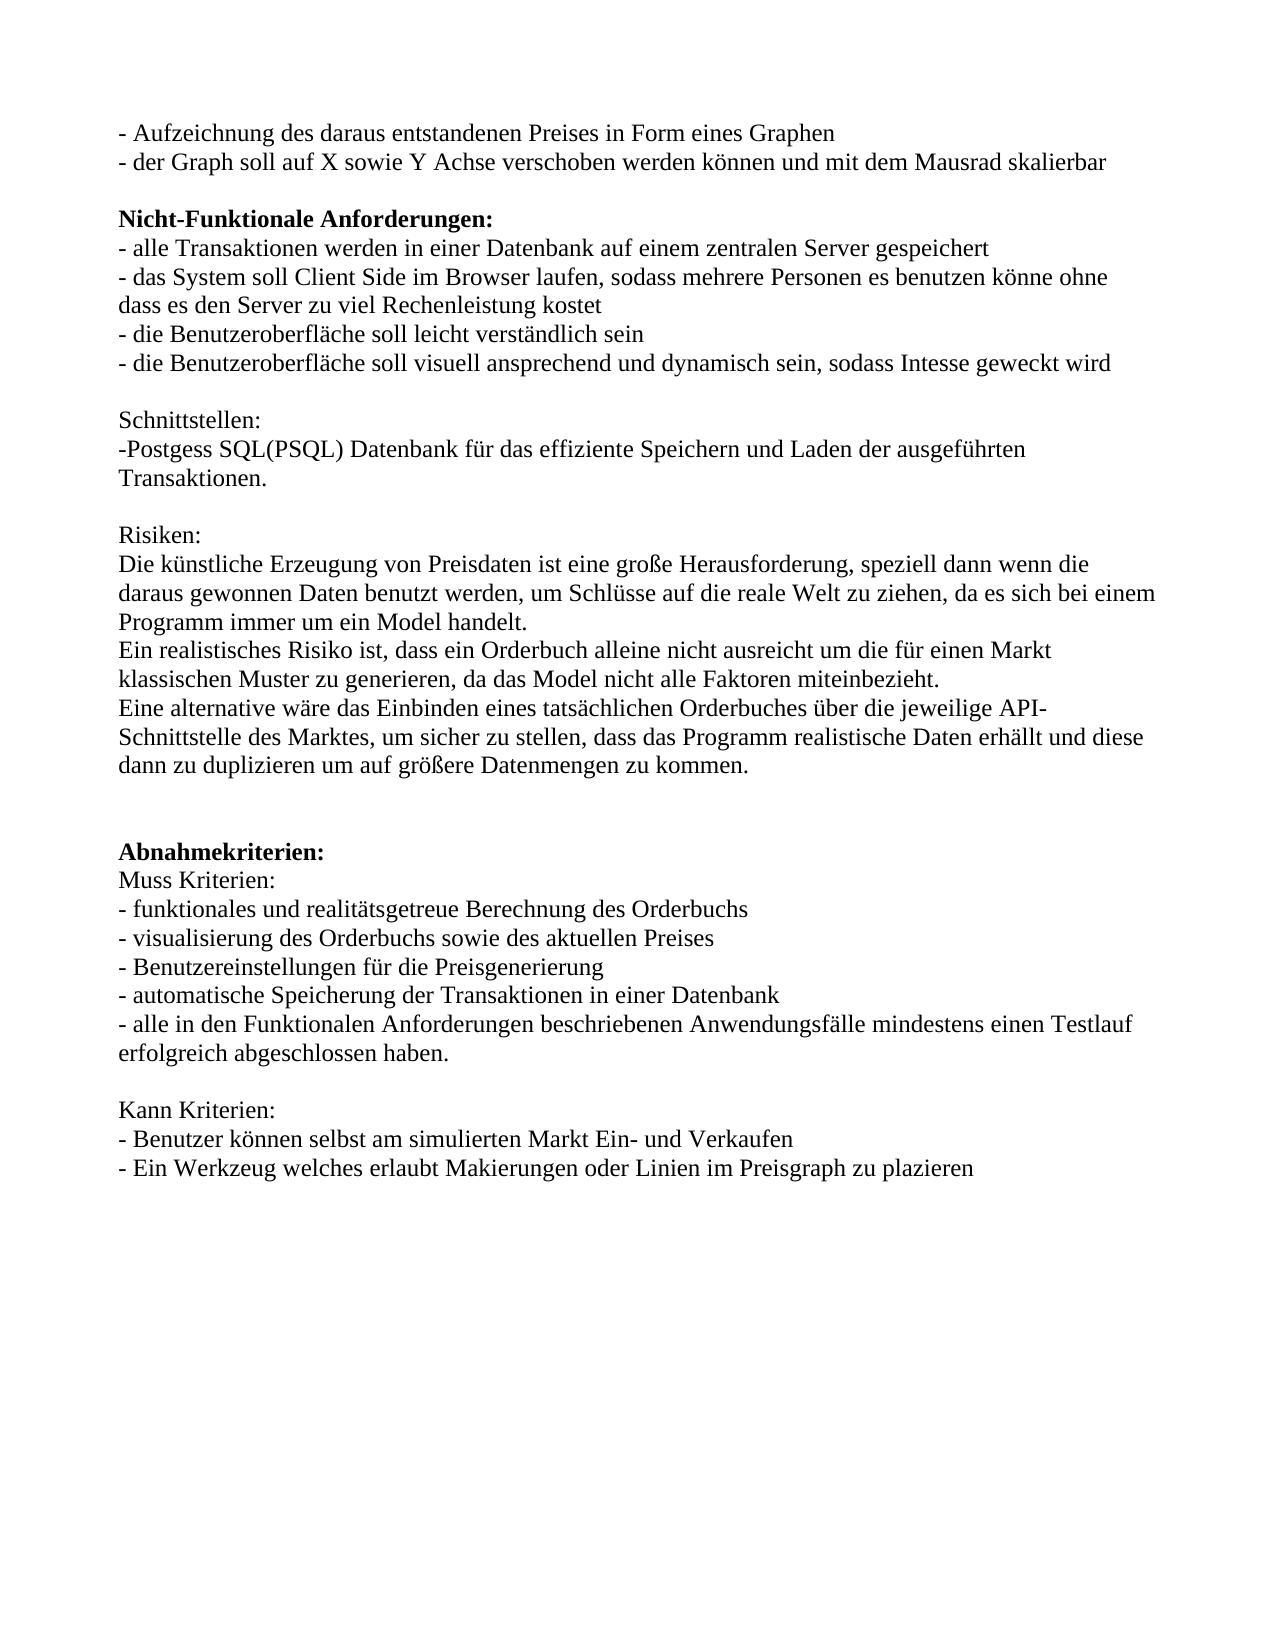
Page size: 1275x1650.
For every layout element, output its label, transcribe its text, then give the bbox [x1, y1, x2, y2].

text - der Graph soll auf X sowie Y Achse verschoben werden können und mit dem Mausrad skalierbar [118, 147, 1157, 176]
text - Benutzereinstellungen für die Preisgenerierung [118, 952, 1157, 981]
text Abnahmekriterien: [118, 837, 1157, 866]
text - Aufzeichnung des daraus entstandenen Preises in Form eines Graphen [118, 118, 1157, 147]
text - Ein Werkzeug welches erlaubt Makierungen oder Linien im Preisgraph zu plazieren [118, 1153, 1157, 1182]
text - die Benutzeroberfläche soll visuell ansprechend und dynamisch sein, sodass Intesse geweckt wird [118, 348, 1157, 377]
text - visualisierung des Orderbuchs sowie des aktuellen Preises [118, 923, 1157, 952]
text Schnittstellen: [118, 406, 1157, 434]
text Nicht-Funktionale Anforderungen: [118, 204, 1157, 233]
text Ein realistisches Risiko ist, dass ein Orderbuch alleine nicht ausreicht um die für einen Markt klassischen Muster zu generieren, da das Model nicht alle Faktoren miteinbezieht. [118, 636, 1157, 693]
text - alle Transaktionen werden in einer Datenbank auf einem zentralen Server gespeichert [118, 233, 1157, 262]
text - funktionales und realitätsgetreue Berechnung des Orderbuchs [118, 894, 1157, 923]
text - alle in den Funktionalen Anforderungen beschriebenen Anwendungsfälle mindestens einen Testlauf erfolgreich abgeschlossen haben. [118, 1009, 1157, 1067]
text Risiken: [118, 521, 1157, 549]
text Muss Kriterien: [118, 866, 1157, 894]
text -Postgess SQL(PSQL) Datenbank für das effiziente Speichern und Laden der ausgeführten Transaktionen. [118, 434, 1157, 492]
text - automatische Speicherung der Transaktionen in einer Datenbank [118, 981, 1157, 1009]
text - die Benutzeroberfläche soll leicht verständlich sein [118, 319, 1157, 348]
text Kann Kriterien: [118, 1096, 1157, 1124]
text Eine alternative wäre das Einbinden eines tatsächlichen Orderbuches über die jeweilige API-Schnittstelle des Marktes, um sicher zu stellen, dass das Programm realistische Daten erhällt und diese dann zu duplizieren um auf größere Datenmengen zu kommen. [118, 693, 1157, 779]
text - das System soll Client Side im Browser laufen, sodass mehrere Personen es benutzen könne ohne dass es den Server zu viel Rechenleistung kostet [118, 262, 1157, 319]
text Die künstliche Erzeugung von Preisdaten ist eine große Herausforderung, speziell dann wenn die daraus gewonnen Daten benutzt werden, um Schlüsse auf die reale Welt zu ziehen, da es sich bei einem Programm immer um ein Model handelt. [118, 549, 1157, 636]
text - Benutzer können selbst am simulierten Markt Ein- und Verkaufen [118, 1124, 1157, 1153]
